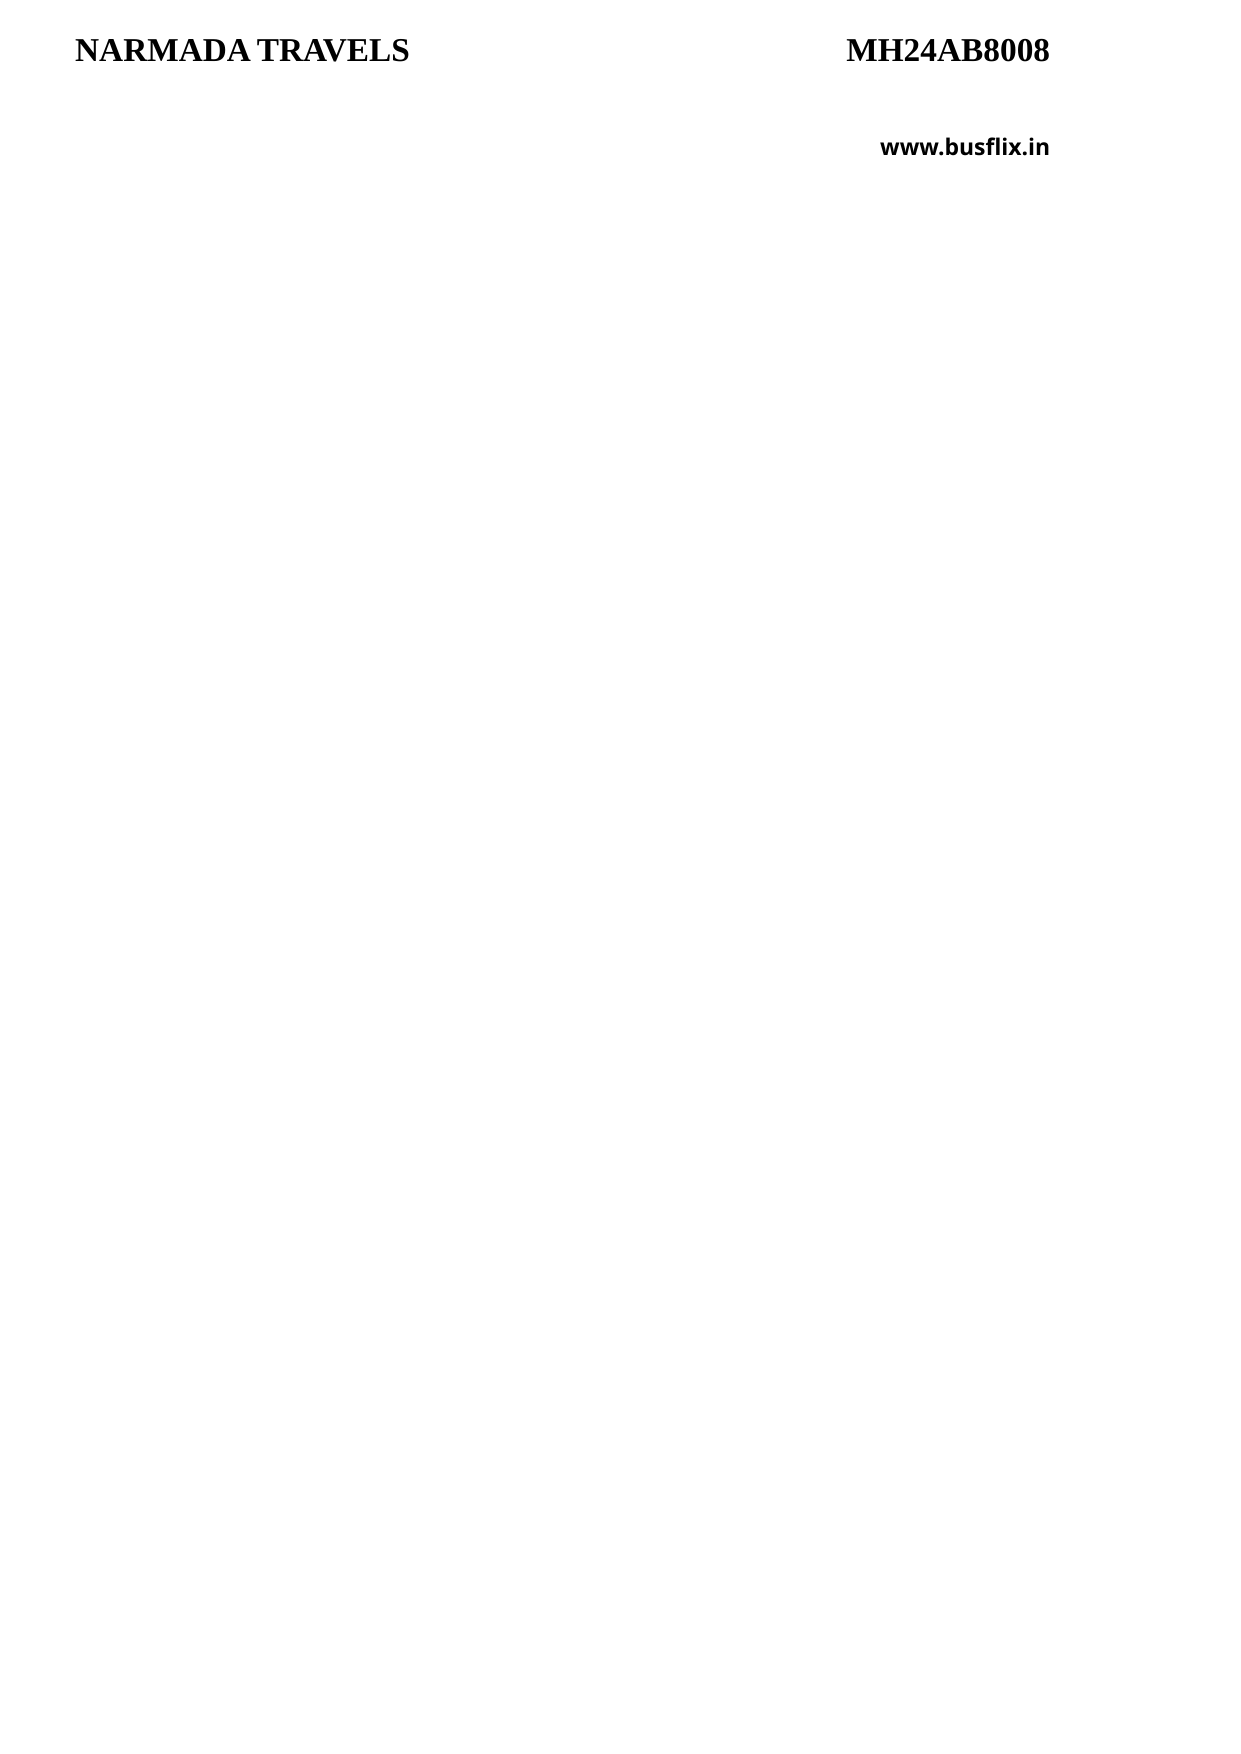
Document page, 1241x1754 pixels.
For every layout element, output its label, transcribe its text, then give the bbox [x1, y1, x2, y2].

text www.busflix.in [75, 131, 1165, 162]
